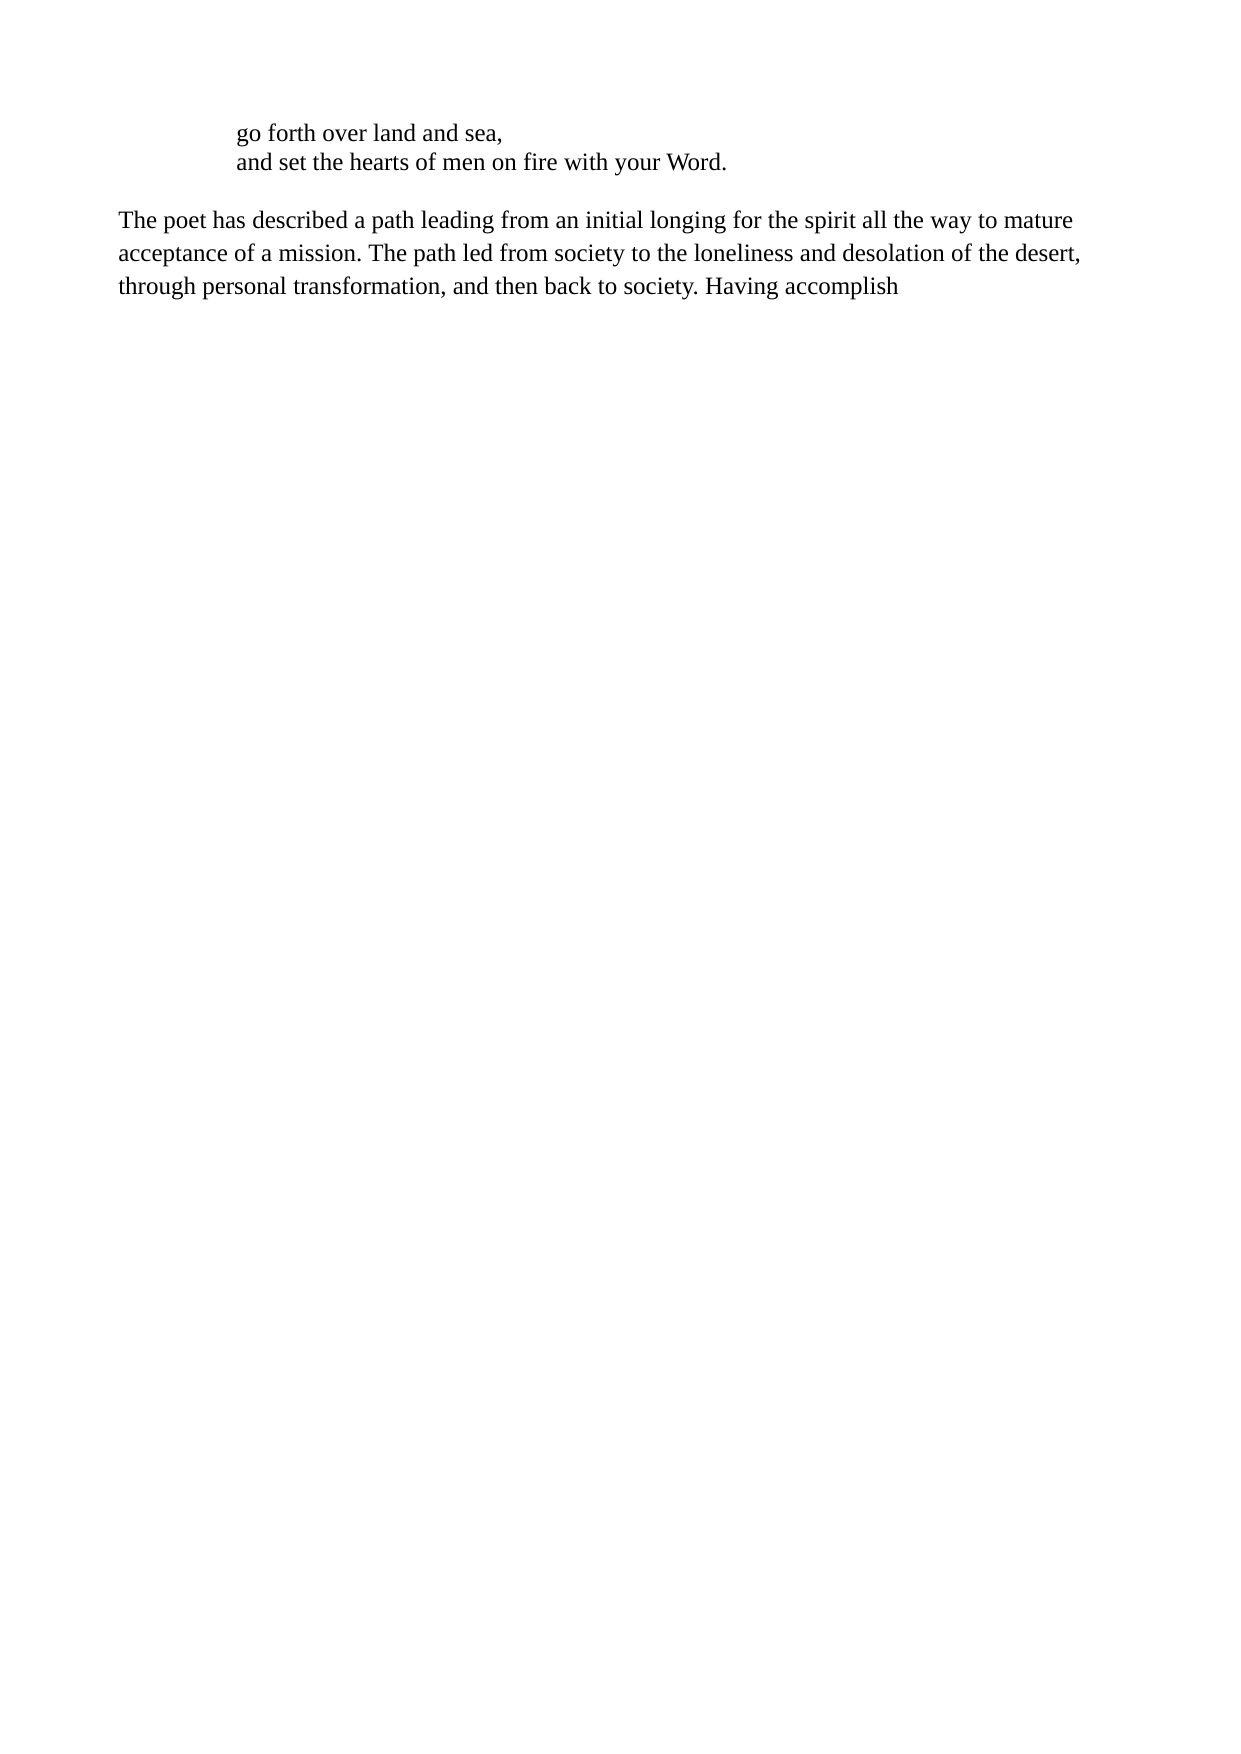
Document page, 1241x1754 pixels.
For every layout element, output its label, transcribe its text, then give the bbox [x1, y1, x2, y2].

text go forth over land and sea, and set the hearts of men on fire with your Word. [236, 118, 1004, 176]
text The poet has described a path leading from an initial longing for the spirit all the way to mature acceptance of a mission. The path led from society to the loneliness and desolation of the desert, through personal transformation, and then back to society. Having accomplish [118, 205, 1122, 300]
